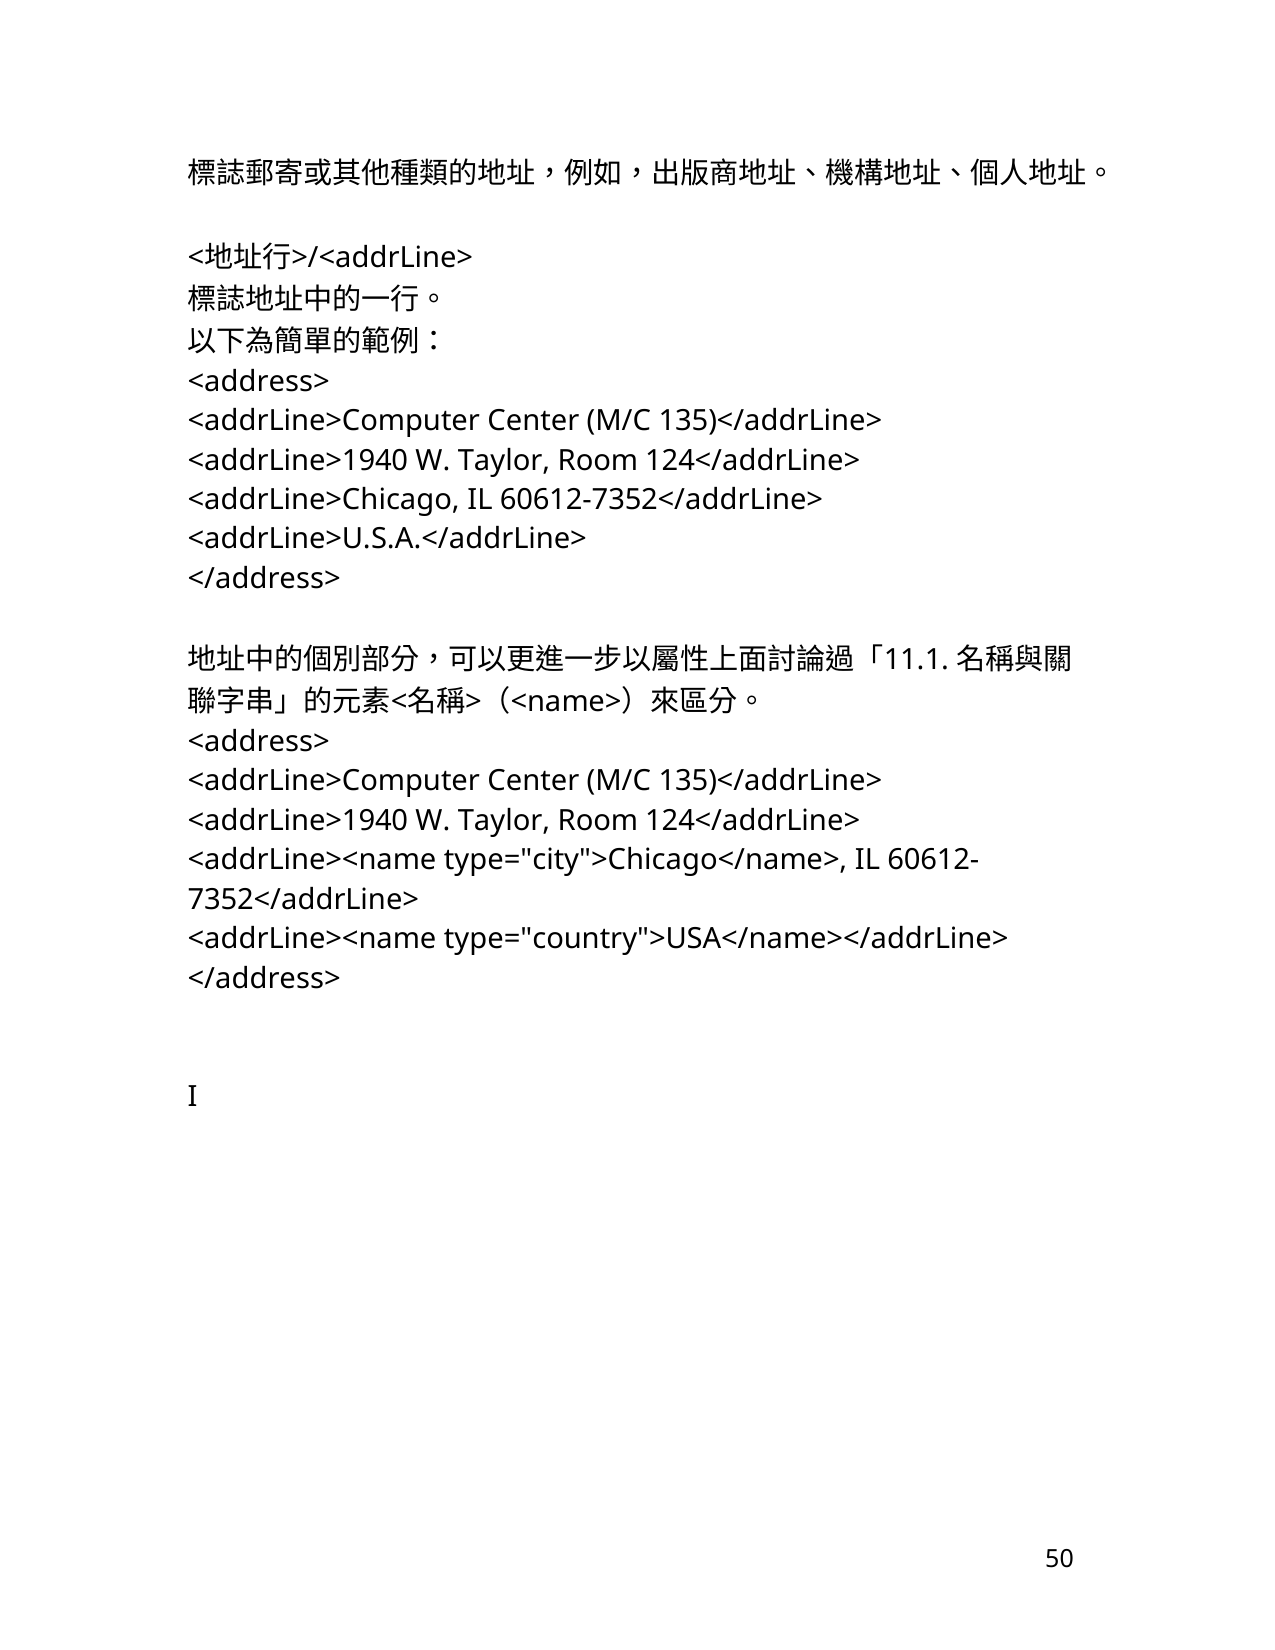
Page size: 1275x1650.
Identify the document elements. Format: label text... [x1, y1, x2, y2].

text <地址行>/<addrLine> [187, 234, 1087, 276]
text <addrLine><name type="city">Chicago</name>, IL 60612-7352</addrLine> [187, 839, 1087, 918]
text <address> [187, 360, 1087, 399]
text </address> [187, 957, 1087, 997]
text </address> [187, 557, 1087, 597]
text 以下為簡單的範例： [187, 318, 1087, 360]
text <addrLine><name type="country">USA</name></addrLine> [187, 918, 1087, 957]
text 標誌郵寄或其他種類的地址，例如，出版商地址、機構地址、個人地址。 [187, 150, 1087, 234]
text 標誌地址中的一行。 [187, 276, 1087, 318]
text <addrLine>1940 W. Taylor, Room 124</addrLine> [187, 439, 1087, 478]
text <addrLine>Computer Center (M/C 135)</addrLine> [187, 760, 1087, 799]
text <addrLine>1940 W. Taylor, Room 124</addrLine> [187, 799, 1087, 839]
text I [187, 1076, 1087, 1115]
text <addrLine>Chicago, IL 60612-7352</addrLine> [187, 478, 1087, 518]
text <address> [187, 720, 1087, 760]
text 地址中的個別部分，可以更進一步以屬性上面討論過「11.1. 名稱與關聯字串」的元素<名稱>（<name>）來區分。 [187, 636, 1087, 720]
text <addrLine>U.S.A.</addrLine> [187, 518, 1087, 557]
text <addrLine>Computer Center (M/C 135)</addrLine> [187, 399, 1087, 439]
